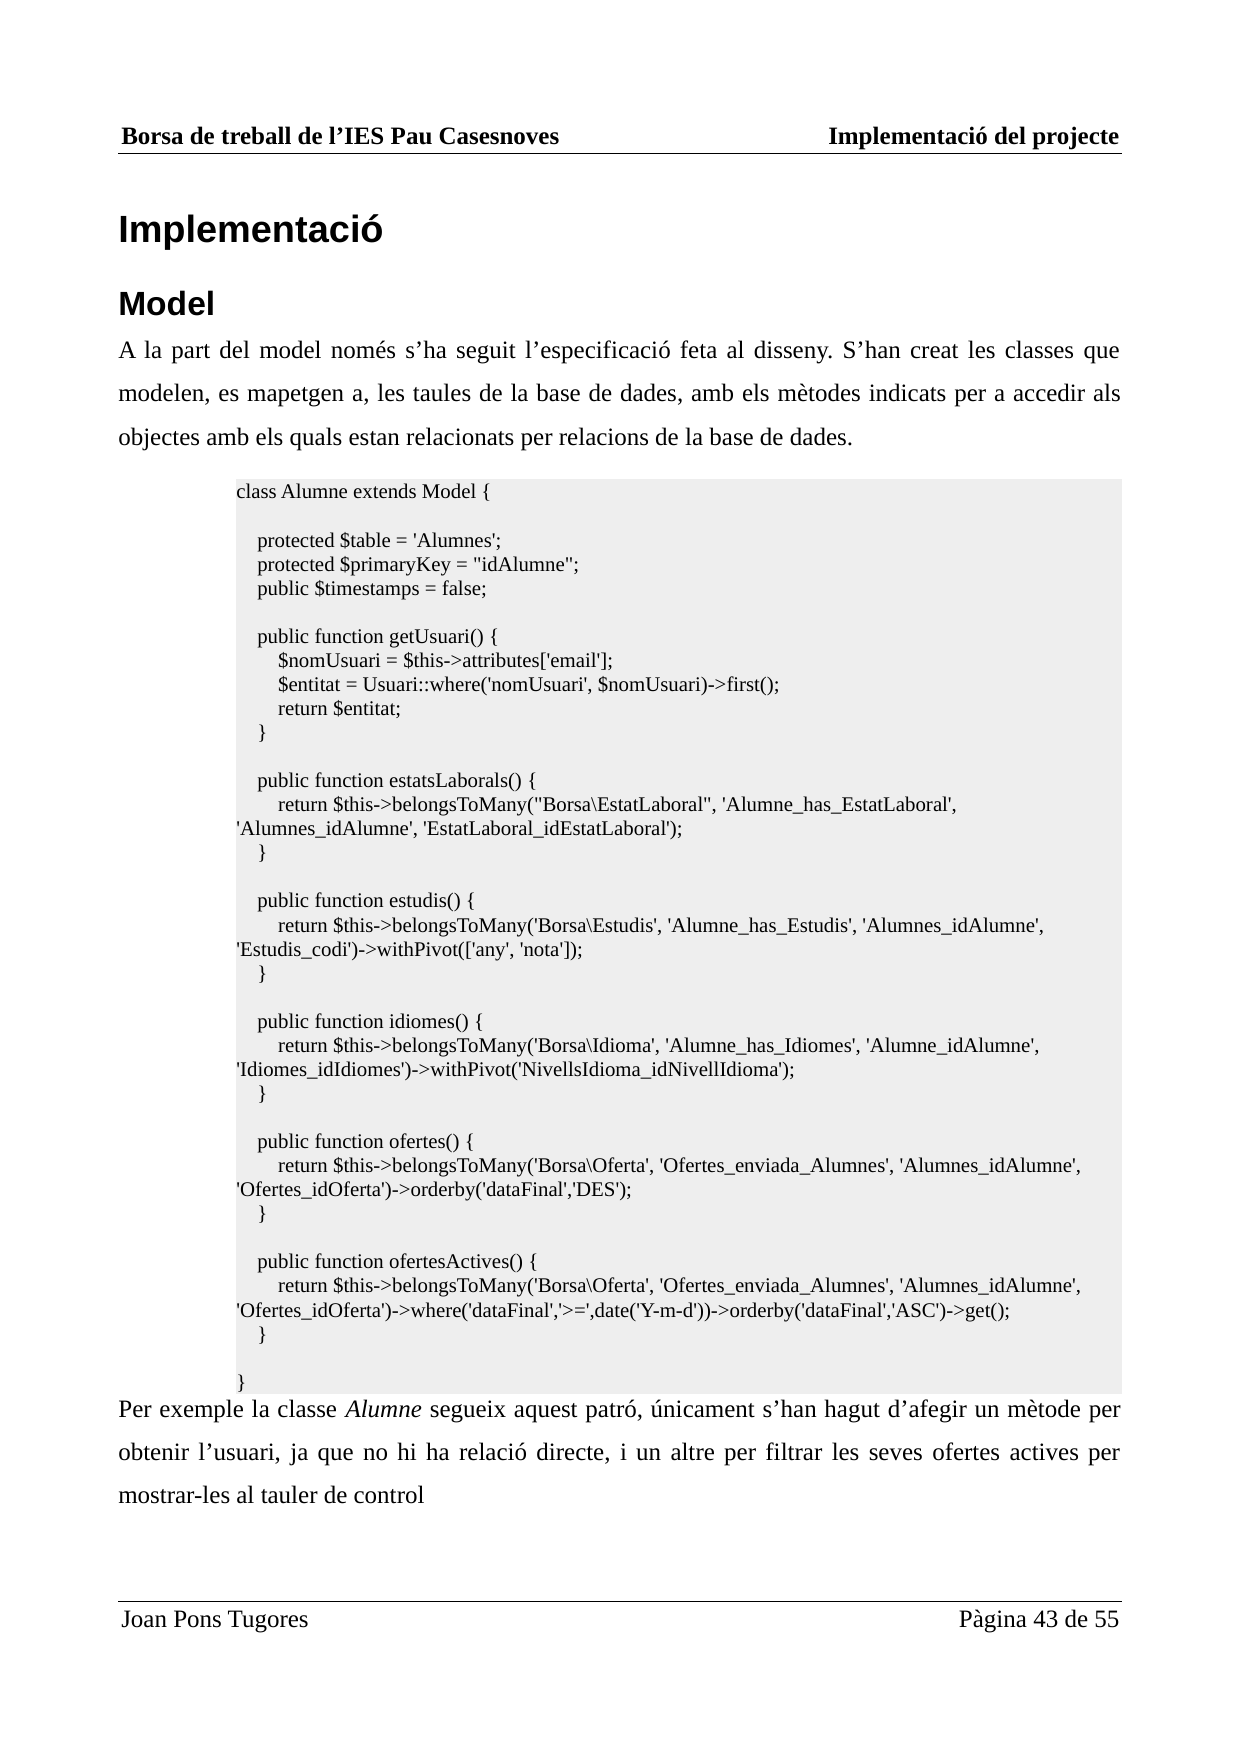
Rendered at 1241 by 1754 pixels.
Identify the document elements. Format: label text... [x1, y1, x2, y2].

text class Alumne extends Model { [236, 479, 1122, 503]
text protected $table = 'Alumnes'; [236, 527, 1122, 552]
text public function ofertesActives() { [236, 1249, 1122, 1273]
text public function estatsLaborals() { [236, 768, 1122, 792]
text $nomUsuari = $this->attributes['email']; [236, 648, 1122, 672]
text return $this->belongsToMany("Borsa\EstatLaboral", 'Alumne_has_EstatLaboral', 'Alumnes_idAlumne', 'EstatLaboral_idEstatLaboral'); [236, 792, 1122, 840]
text Per exemple la classe Alumne segueix aquest patró, únicament s’han hagut d’afegir un mètode per obtenir l’usuari, ja que no hi ha relació directe, i un altre per filtrar les seves ofertes actives per mostrar-les al tauler de control [118, 1394, 1122, 1509]
text public $timestamps = false; [236, 576, 1122, 600]
text $entitat = Usuari::where('nomUsuari', $nomUsuari)->first(); [236, 672, 1122, 696]
text public function getUsuari() { [236, 624, 1122, 648]
text public function ofertes() { [236, 1129, 1122, 1153]
text protected $primaryKey = "idAlumne"; [236, 552, 1122, 576]
text } [236, 840, 1122, 864]
text } [236, 720, 1122, 744]
text } [236, 1322, 1122, 1346]
text return $entitat; [236, 696, 1122, 720]
subtitle Model [118, 284, 1122, 323]
text A la part del model només s’ha seguit l’especificació feta al disseny. S’han creat les classes que modelen, es mapetgen a, les taules de la base de dades, amb els mètodes indicats per a accedir als objectes amb els quals estan relacionats per relacions de la base de dades. [118, 335, 1122, 450]
text public function estudis() { [236, 888, 1122, 912]
text return $this->belongsToMany('Borsa\Estudis', 'Alumne_has_Estudis', 'Alumnes_idAlumne', 'Estudis_codi')->withPivot(['any', 'nota']); [236, 912, 1122, 961]
text return $this->belongsToMany('Borsa\Idioma', 'Alumne_has_Idiomes', 'Alumne_idAlumne', 'Idiomes_idIdiomes')->withPivot('NivellsIdioma_idNivellIdioma'); [236, 1033, 1122, 1081]
text } [236, 1081, 1122, 1105]
text } [236, 1201, 1122, 1225]
text public function idiomes() { [236, 1009, 1122, 1033]
text } [236, 1370, 1122, 1394]
text return $this->belongsToMany('Borsa\Oferta', 'Ofertes_enviada_Alumnes', 'Alumnes_idAlumne', 'Ofertes_idOferta')->where('dataFinal','>=',date('Y-m-d'))->orderby('dataFinal','ASC')->get(); [236, 1273, 1122, 1322]
subtitle Implementació [118, 207, 1122, 251]
text } [236, 961, 1122, 985]
text return $this->belongsToMany('Borsa\Oferta', 'Ofertes_enviada_Alumnes', 'Alumnes_idAlumne', 'Ofertes_idOferta')->orderby('dataFinal','DES'); [236, 1153, 1122, 1201]
